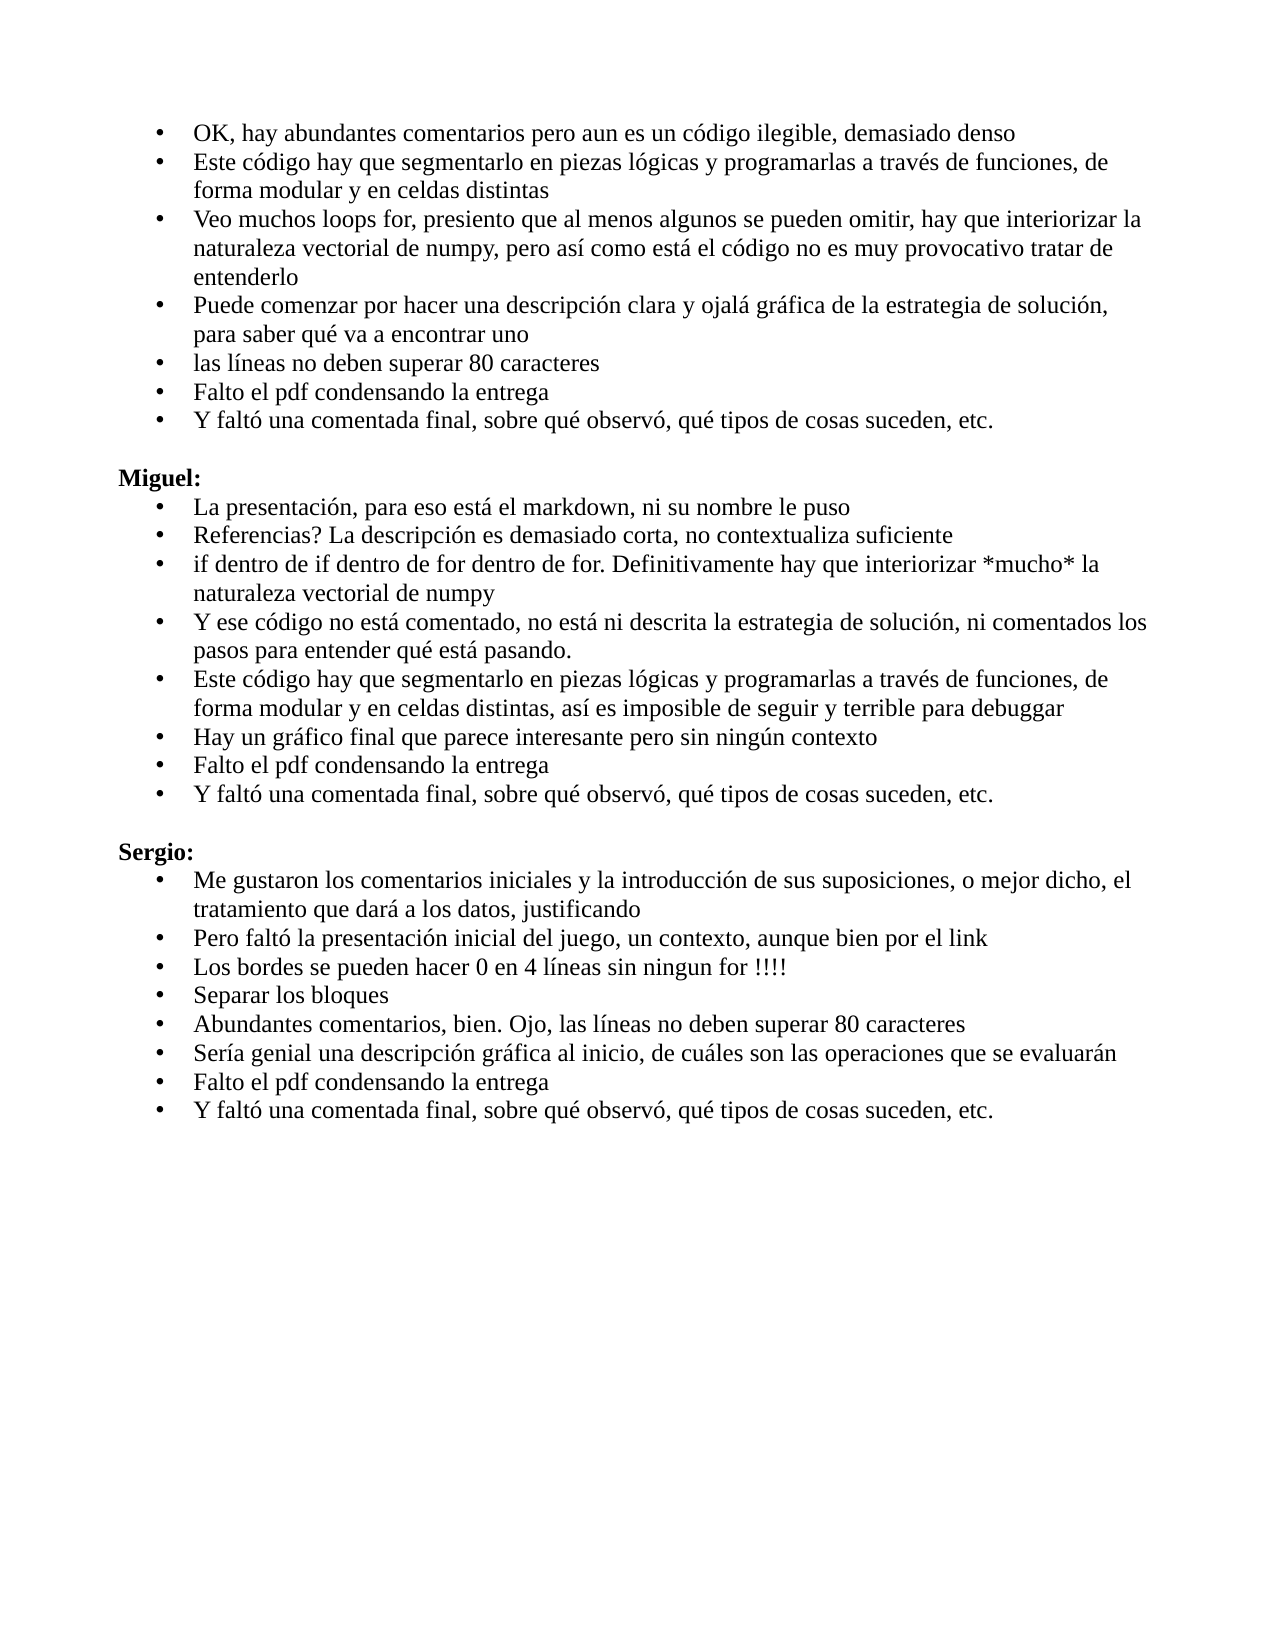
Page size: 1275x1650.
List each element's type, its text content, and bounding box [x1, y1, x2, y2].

list La presentación, para eso está el markdown, ni su nombre le puso [156, 492, 1157, 521]
list Me gustaron los comentarios iniciales y la introducción de sus suposiciones, o mejor dicho, el tratamiento que dará a los datos, justificando [156, 866, 1157, 923]
list if dentro de if dentro de for dentro de for. Definitivamente hay que interiorizar *mucho* la naturaleza vectorial de numpy [156, 549, 1157, 607]
list Y faltó una comentada final, sobre qué observó, qué tipos de cosas suceden, etc. [156, 1096, 1157, 1124]
list Puede comenzar por hacer una descripción clara y ojalá gráfica de la estrategia de solución, para saber qué va a encontrar uno [156, 291, 1157, 348]
list OK, hay abundantes comentarios pero aun es un código ilegible, demasiado denso [156, 118, 1157, 147]
list Abundantes comentarios, bien. Ojo, las líneas no deben superar 80 caracteres [156, 1009, 1157, 1038]
list las líneas no deben superar 80 caracteres [156, 348, 1157, 377]
text Miguel: [118, 463, 1157, 492]
list Falto el pdf condensando la entrega [156, 751, 1157, 779]
list Y faltó una comentada final, sobre qué observó, qué tipos de cosas suceden, etc. [156, 779, 1157, 808]
list Los bordes se pueden hacer 0 en 4 líneas sin ningun for !!!! [156, 952, 1157, 981]
list Este código hay que segmentarlo en piezas lógicas y programarlas a través de funciones, de forma modular y en celdas distintas [156, 147, 1157, 204]
list Hay un gráfico final que parece interesante pero sin ningún contexto [156, 722, 1157, 751]
list Y faltó una comentada final, sobre qué observó, qué tipos de cosas suceden, etc. [156, 406, 1157, 434]
list Y ese código no está comentado, no está ni descrita la estrategia de solución, ni comentados los pasos para entender qué está pasando. [156, 607, 1157, 664]
text Sergio: [118, 837, 1157, 866]
list Este código hay que segmentarlo en piezas lógicas y programarlas a través de funciones, de forma modular y en celdas distintas, así es imposible de seguir y terrible para debuggar [156, 664, 1157, 722]
list Veo muchos loops for, presiento que al menos algunos se pueden omitir, hay que interiorizar la naturaleza vectorial de numpy, pero así como está el código no es muy provocativo tratar de entenderlo [156, 204, 1157, 291]
list Falto el pdf condensando la entrega [156, 377, 1157, 406]
list Pero faltó la presentación inicial del juego, un contexto, aunque bien por el link [156, 923, 1157, 952]
list Falto el pdf condensando la entrega [156, 1067, 1157, 1096]
list Sería genial una descripción gráfica al inicio, de cuáles son las operaciones que se evaluarán [156, 1038, 1157, 1067]
list Separar los bloques [156, 981, 1157, 1009]
list Referencias? La descripción es demasiado corta, no contextualiza suficiente [156, 521, 1157, 549]
